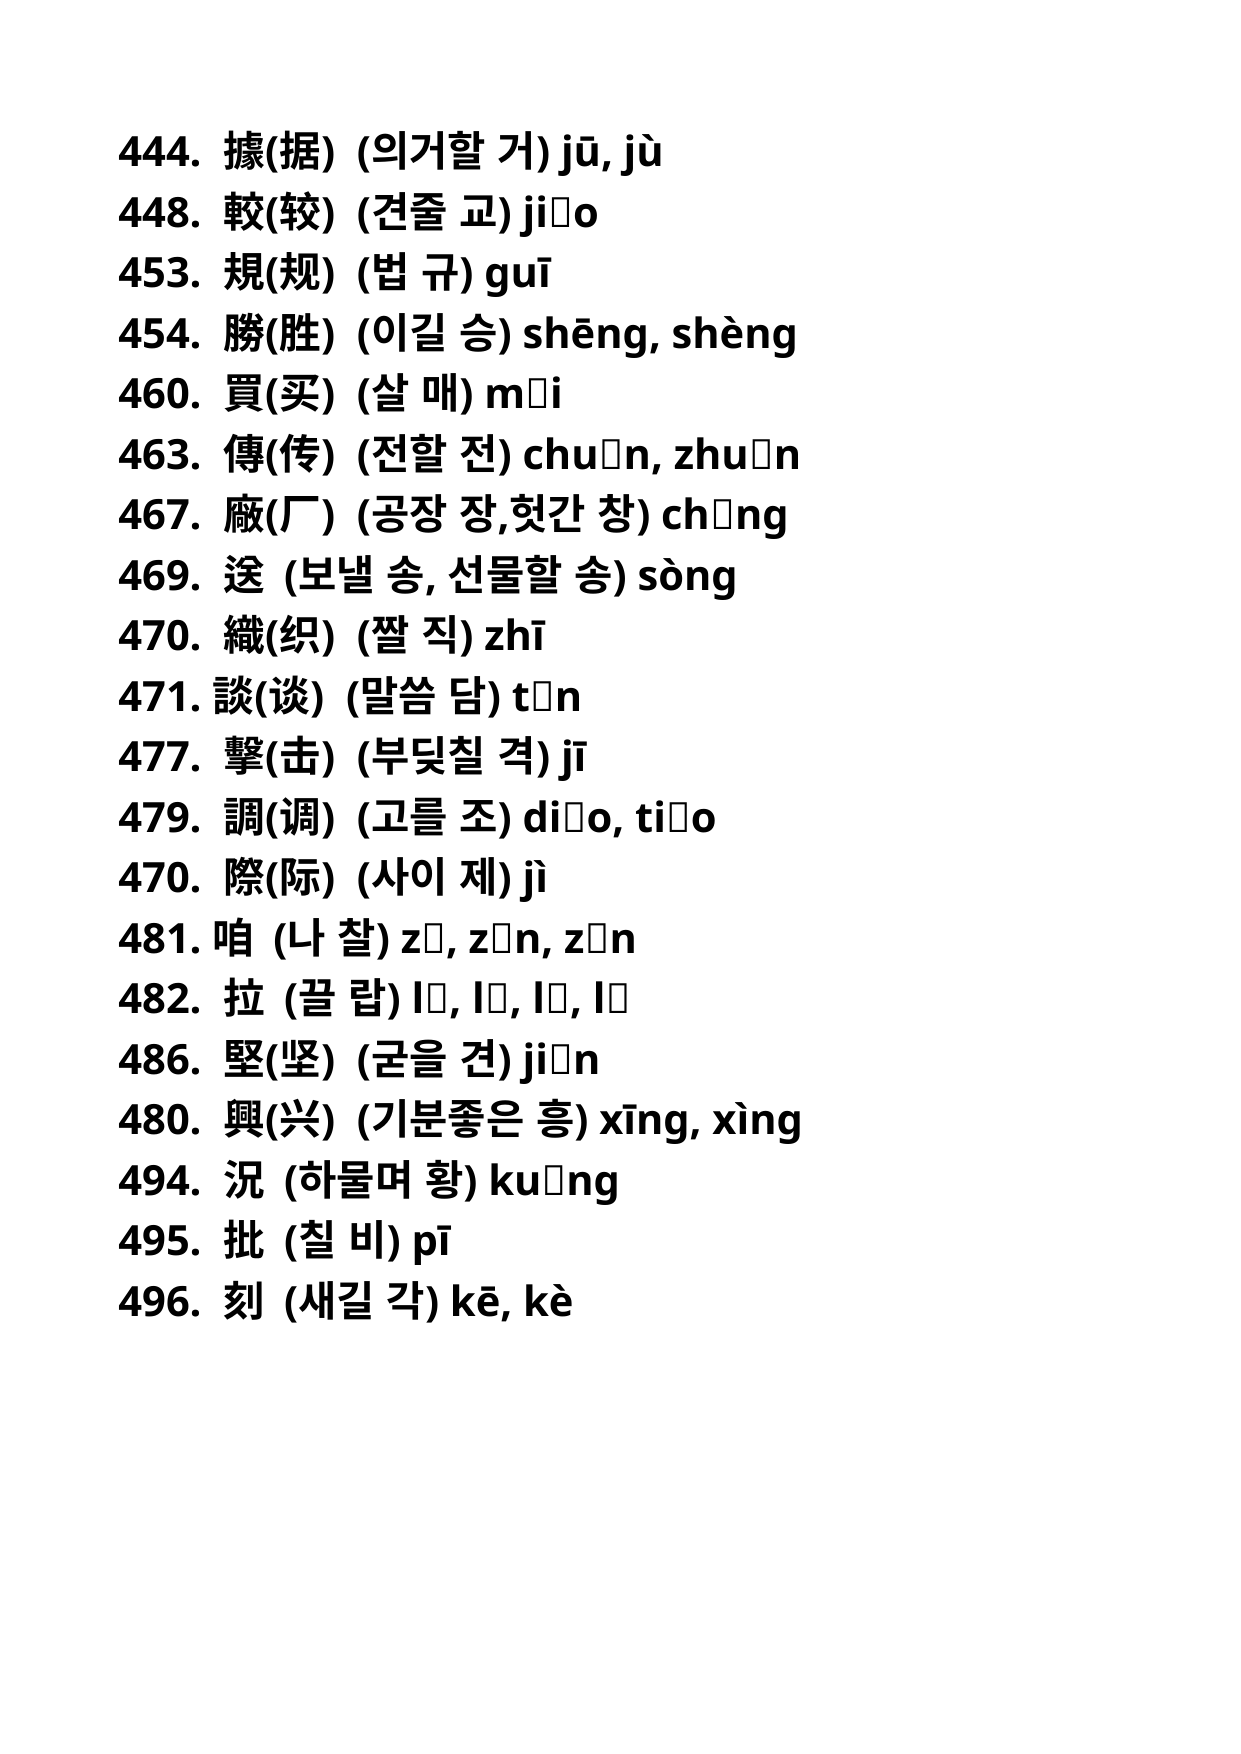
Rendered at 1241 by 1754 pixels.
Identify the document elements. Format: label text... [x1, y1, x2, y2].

text 471. 談(谈) (말씀 담) t󰐁n [118, 663, 1122, 723]
text 463. 傳(传) (전할 전) chu󰐁n, zhu󰐃n [118, 421, 1122, 481]
text 477. 擊(击) (부딪칠 격) jī [118, 723, 1122, 784]
text 470. 際(际) (사이 제) jì [118, 844, 1122, 905]
text 454. 勝(胜) (이길 승) shēng, shèng [118, 300, 1122, 360]
text 480. 興(兴) (기분좋은 흥) xīng, xìng [118, 1086, 1122, 1147]
text 482. 拉 (끌 랍) l󰐀, l󰐁, l󰐂, l󰐃 [118, 965, 1122, 1026]
text 495. 批 (칠 비) pī [118, 1207, 1122, 1268]
text 448. 較(较) (견줄 교) ji󰐃o [118, 179, 1122, 239]
text 469. 送 (보낼 송, 선물할 송) sòng [118, 542, 1122, 602]
text 481. 咱 (나 찰) z󰐁, z󰐁n, z󰐄n [118, 905, 1122, 965]
text 453. 規(规) (법 규) guī [118, 239, 1122, 300]
text 460. 買(买) (살 매) m󰐂i [118, 360, 1122, 421]
text 444. 據(据) (의거할 거) jū, jù [118, 118, 1122, 179]
text 486. 堅(坚) (굳을 견) ji󰐀n [118, 1026, 1122, 1086]
text 479. 調(调) (고를 조) di󰐃o, ti󰐁o [118, 784, 1122, 844]
text 467. 廠(厂) (공장 장,헛간 창) ch󰐂ng [118, 481, 1122, 542]
text 494. 況 (하물며 황) ku󰐃ng [118, 1147, 1122, 1207]
text 496. 刻 (새길 각) kē, kè [118, 1268, 1122, 1328]
text 470. 織(织) (짤 직) zhī [118, 602, 1122, 663]
